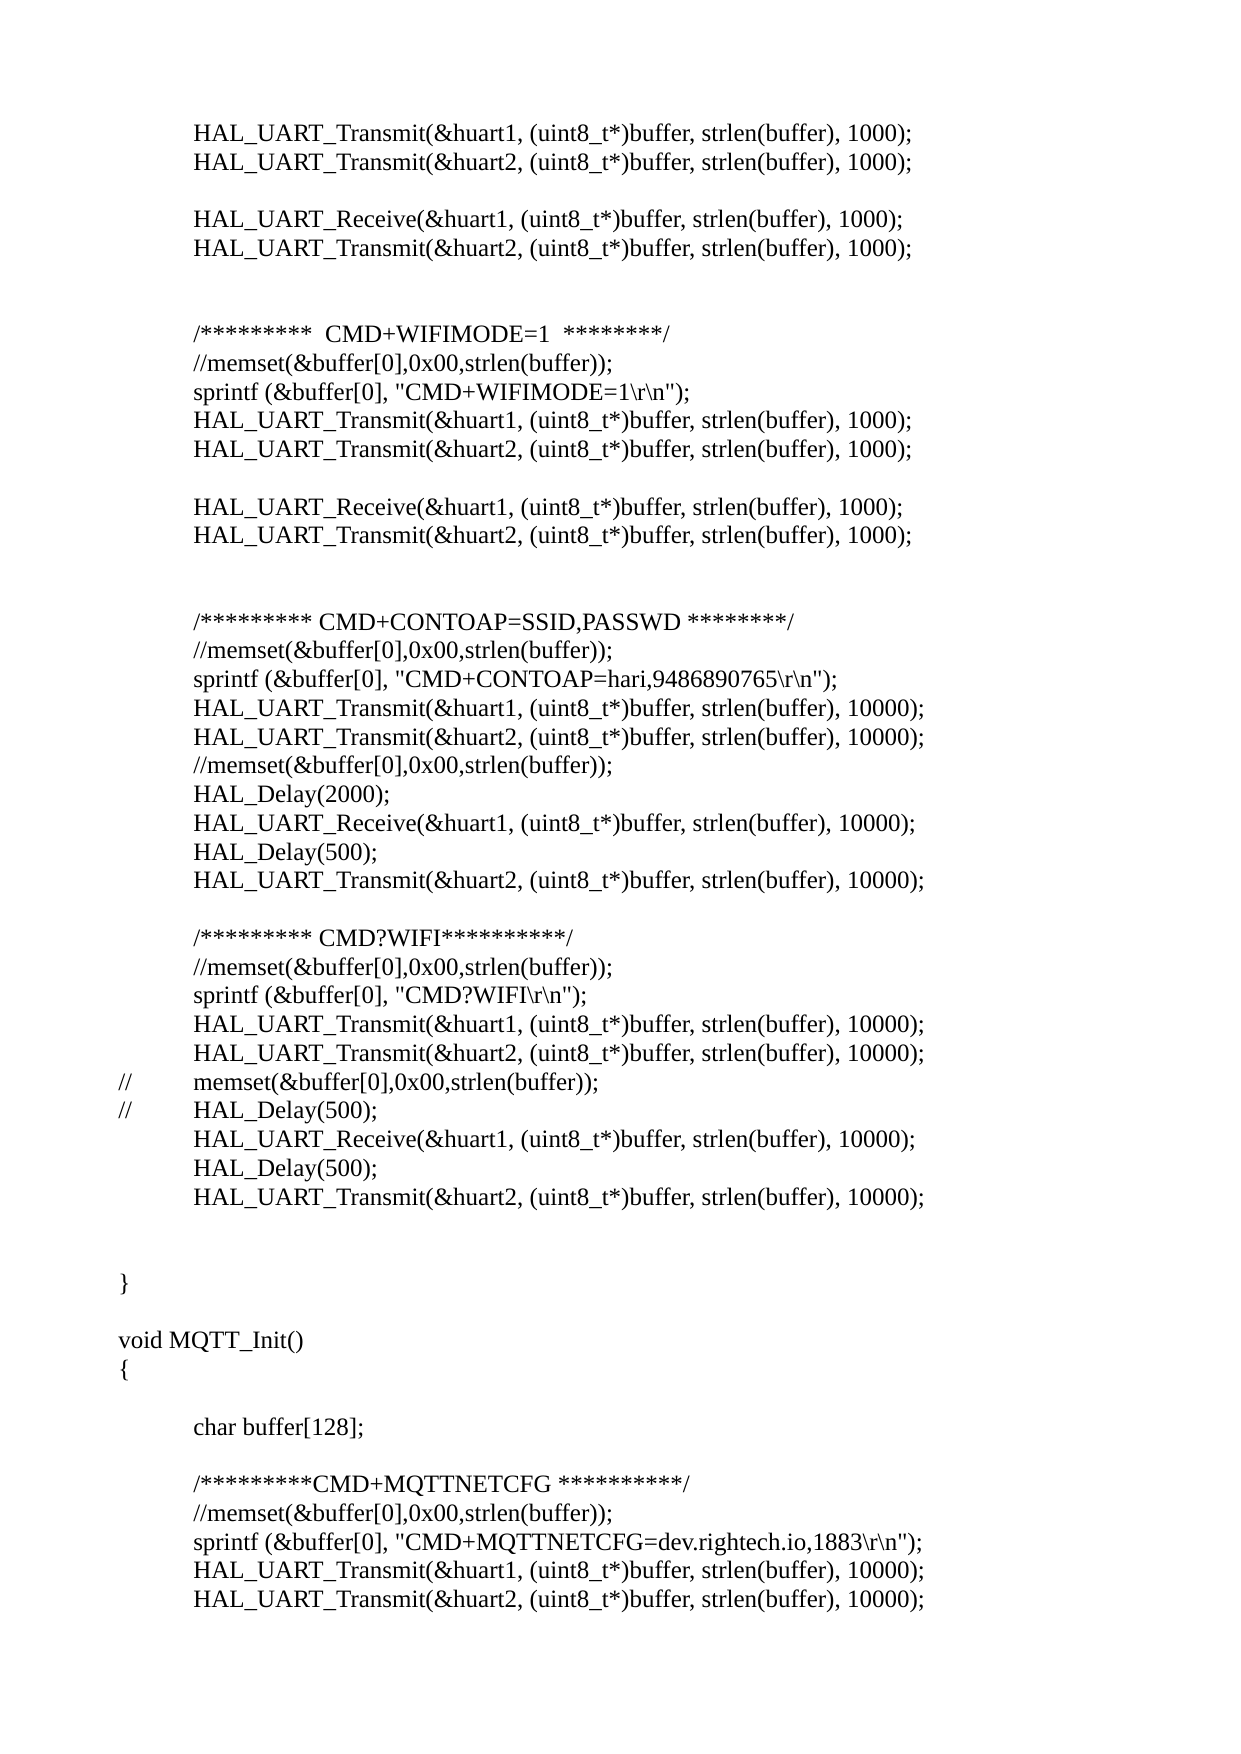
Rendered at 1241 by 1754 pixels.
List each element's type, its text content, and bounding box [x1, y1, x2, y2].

text // memset(&buffer[0],0x00,strlen(buffer)); [118, 1067, 1122, 1096]
text //memset(&buffer[0],0x00,strlen(buffer)); [118, 348, 1122, 377]
text //memset(&buffer[0],0x00,strlen(buffer)); [118, 952, 1122, 981]
text HAL_Delay(500); [118, 1153, 1122, 1182]
text HAL_UART_Transmit(&huart1, (uint8_t*)buffer, strlen(buffer), 1000); [118, 118, 1122, 147]
text /********* CMD?WIFI**********/ [118, 923, 1122, 952]
text sprintf (&buffer[0], "CMD?WIFI\r\n"); [118, 981, 1122, 1009]
text HAL_UART_Transmit(&huart2, (uint8_t*)buffer, strlen(buffer), 10000); [118, 1038, 1122, 1067]
text HAL_UART_Transmit(&huart1, (uint8_t*)buffer, strlen(buffer), 10000); [118, 1009, 1122, 1038]
text //memset(&buffer[0],0x00,strlen(buffer)); [118, 636, 1122, 664]
text /*********CMD+MQTTNETCFG **********/ [118, 1469, 1122, 1498]
text //memset(&buffer[0],0x00,strlen(buffer)); [118, 1498, 1122, 1527]
text HAL_UART_Transmit(&huart2, (uint8_t*)buffer, strlen(buffer), 1000); [118, 434, 1122, 463]
text HAL_Delay(500); [118, 837, 1122, 866]
text HAL_UART_Transmit(&huart2, (uint8_t*)buffer, strlen(buffer), 1000); [118, 233, 1122, 262]
text HAL_UART_Transmit(&huart1, (uint8_t*)buffer, strlen(buffer), 1000); [118, 406, 1122, 434]
text HAL_UART_Transmit(&huart2, (uint8_t*)buffer, strlen(buffer), 10000); [118, 722, 1122, 751]
text HAL_UART_Transmit(&huart1, (uint8_t*)buffer, strlen(buffer), 10000); [118, 693, 1122, 722]
text sprintf (&buffer[0], "CMD+WIFIMODE=1\r\n"); [118, 377, 1122, 406]
text HAL_UART_Transmit(&huart2, (uint8_t*)buffer, strlen(buffer), 1000); [118, 521, 1122, 549]
text HAL_UART_Transmit(&huart1, (uint8_t*)buffer, strlen(buffer), 10000); [118, 1556, 1122, 1584]
text void MQTT_Init() [118, 1326, 1122, 1354]
text /********* CMD+CONTOAP=SSID,PASSWD ********/ [118, 607, 1122, 636]
text // HAL_Delay(500); [118, 1096, 1122, 1124]
text HAL_UART_Receive(&huart1, (uint8_t*)buffer, strlen(buffer), 1000); [118, 204, 1122, 233]
text HAL_UART_Transmit(&huart2, (uint8_t*)buffer, strlen(buffer), 1000); [118, 147, 1122, 176]
text } [118, 1268, 1122, 1297]
text HAL_UART_Receive(&huart1, (uint8_t*)buffer, strlen(buffer), 10000); [118, 808, 1122, 837]
text /********* CMD+WIFIMODE=1 ********/ [118, 319, 1122, 348]
text //memset(&buffer[0],0x00,strlen(buffer)); [118, 751, 1122, 779]
text sprintf (&buffer[0], "CMD+MQTTNETCFG=dev.rightech.io,1883\r\n"); [118, 1527, 1122, 1556]
text HAL_Delay(2000); [118, 779, 1122, 808]
text char buffer[128]; [118, 1412, 1122, 1441]
text sprintf (&buffer[0], "CMD+CONTOAP=hari,9486890765\r\n"); [118, 664, 1122, 693]
text HAL_UART_Transmit(&huart2, (uint8_t*)buffer, strlen(buffer), 10000); [118, 1584, 1122, 1613]
text HAL_UART_Transmit(&huart2, (uint8_t*)buffer, strlen(buffer), 10000); [118, 866, 1122, 894]
text HAL_UART_Receive(&huart1, (uint8_t*)buffer, strlen(buffer), 10000); [118, 1124, 1122, 1153]
text { [118, 1354, 1122, 1383]
text HAL_UART_Transmit(&huart2, (uint8_t*)buffer, strlen(buffer), 10000); [118, 1182, 1122, 1211]
text HAL_UART_Receive(&huart1, (uint8_t*)buffer, strlen(buffer), 1000); [118, 492, 1122, 521]
